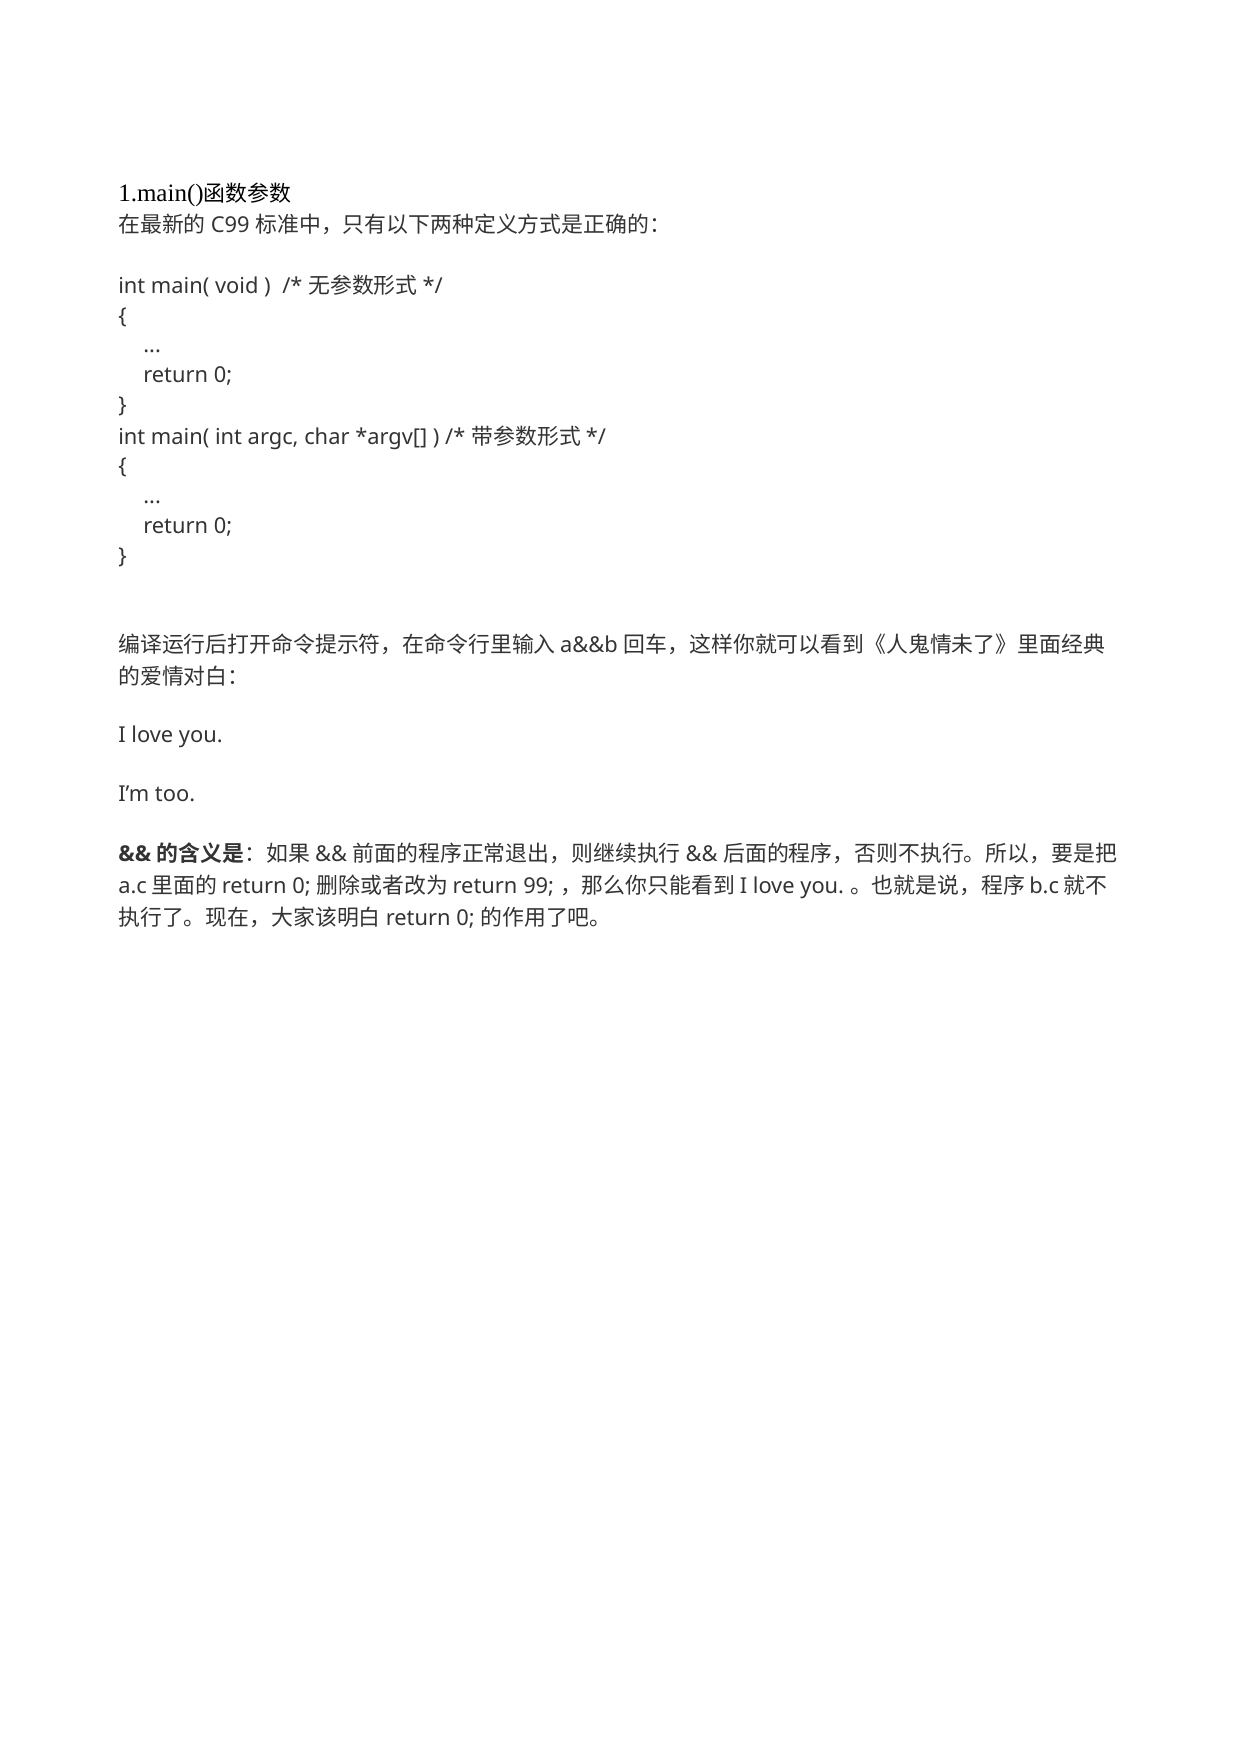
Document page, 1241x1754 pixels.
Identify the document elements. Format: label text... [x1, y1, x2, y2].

text 编译运行后打开命令提示符，在命令行里输入a&&b 回车，这样你就可以看到《人鬼情未了》里面经典的爱情对白： I love you. I’m too. && 的含义是：如果 && 前面的程序正常退出，则继续执行 && 后面的程序，否则不执行。所以，要是把a.c里面的 return 0; 删除或者改为 return 99; ，那么你只能看到 I love you. 。也就是说，程序b.c就不执行了。现在，大家该明白 return 0; 的作用了吧。 [118, 627, 1122, 932]
text 1.main()函数参数 [118, 176, 1122, 207]
text 在最新的 C99 标准中，只有以下两种定义方式是正确的： int main( void ) /* 无参数形式 */ { ... return 0; } int main( int argc, char *argv[] ) /* 带参数形式 */ { ... return 0; } [118, 207, 1122, 570]
